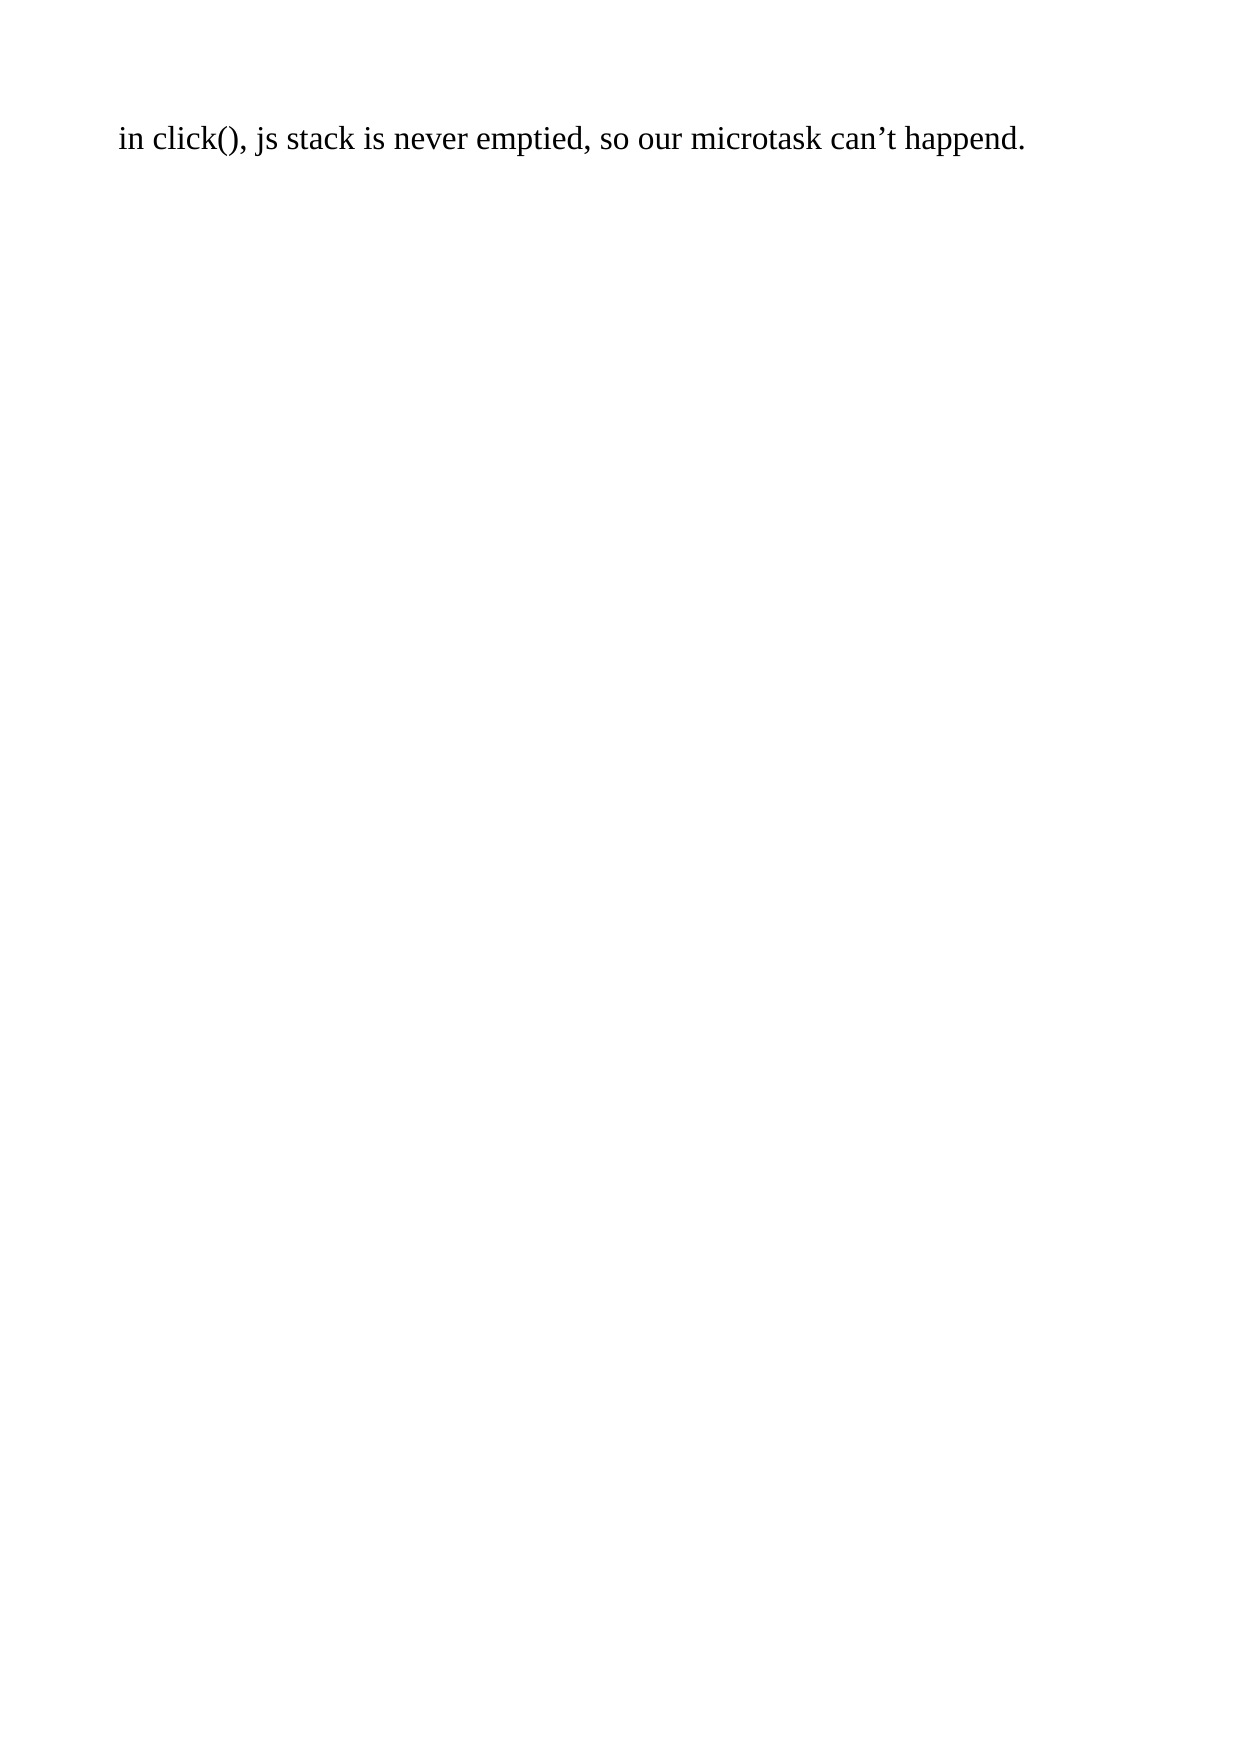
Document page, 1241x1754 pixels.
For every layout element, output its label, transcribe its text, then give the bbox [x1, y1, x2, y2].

text in click(), js stack is never emptied, so our microtask can’t happend. [118, 118, 1122, 156]
